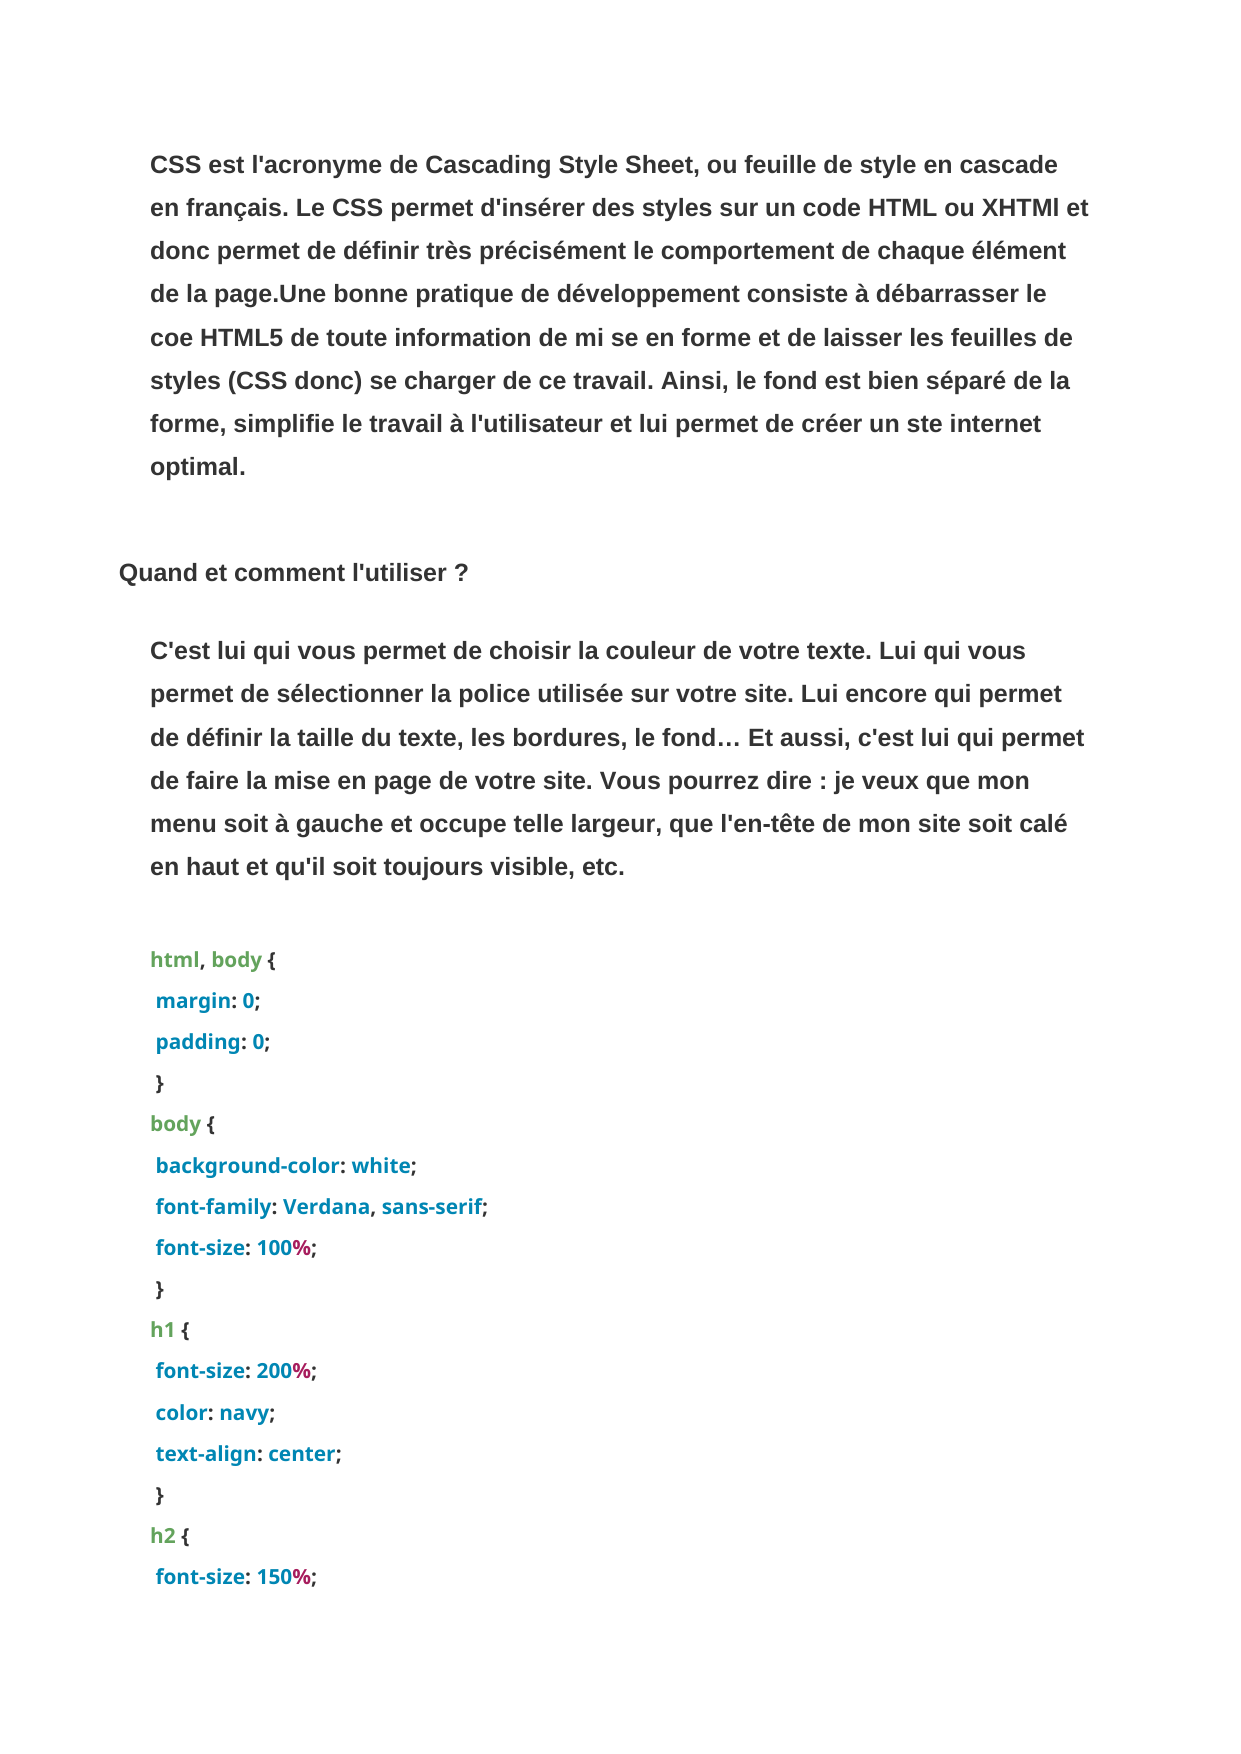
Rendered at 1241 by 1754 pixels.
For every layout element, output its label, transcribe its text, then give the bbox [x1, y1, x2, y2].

text C'est lui qui vous permet de choisir la couleur de votre texte. Lui qui vous permet de sélectionner la police utilisée sur votre site. Lui encore qui permet de définir la taille du texte, les bordures, le fond… Et aussi, c'est lui qui permet de faire la mise en page de votre site. Vous pourrez dire : je veux que mon menu soit à gauche et occupe telle largeur, que l'en-tête de mon site soit calé en haut et qu'il soit toujours visible, etc. [150, 636, 1090, 881]
text CSS est l'acronyme de Cascading Style Sheet, ou feuille de style en cascade en français. Le CSS permet d'insérer des styles sur un code HTML ou XHTMl et donc permet de définir très précisément le comportement de chaque élément de la page.Une bonne pratique de développement consiste à débarrasser le coe HTML5 de toute information de mi se en forme et de laisser les feuilles de styles (CSS donc) se charger de ce travail. Ainsi, le fond est bien séparé de la forme, simplifie le travail à l'utilisateur et lui permet de créer un ste internet optimal. [150, 150, 1090, 481]
subtitle Quand et comment l'utiliser ? [119, 557, 1090, 586]
text html, body { margin: 0; padding: 0; } body { background-color: white; font-family: Verdana, sans-serif; font-size: 100%; } h1 { font-size: 200%; color: navy; text-align: center; } h2 { font-size: 150%; [150, 945, 1090, 1591]
